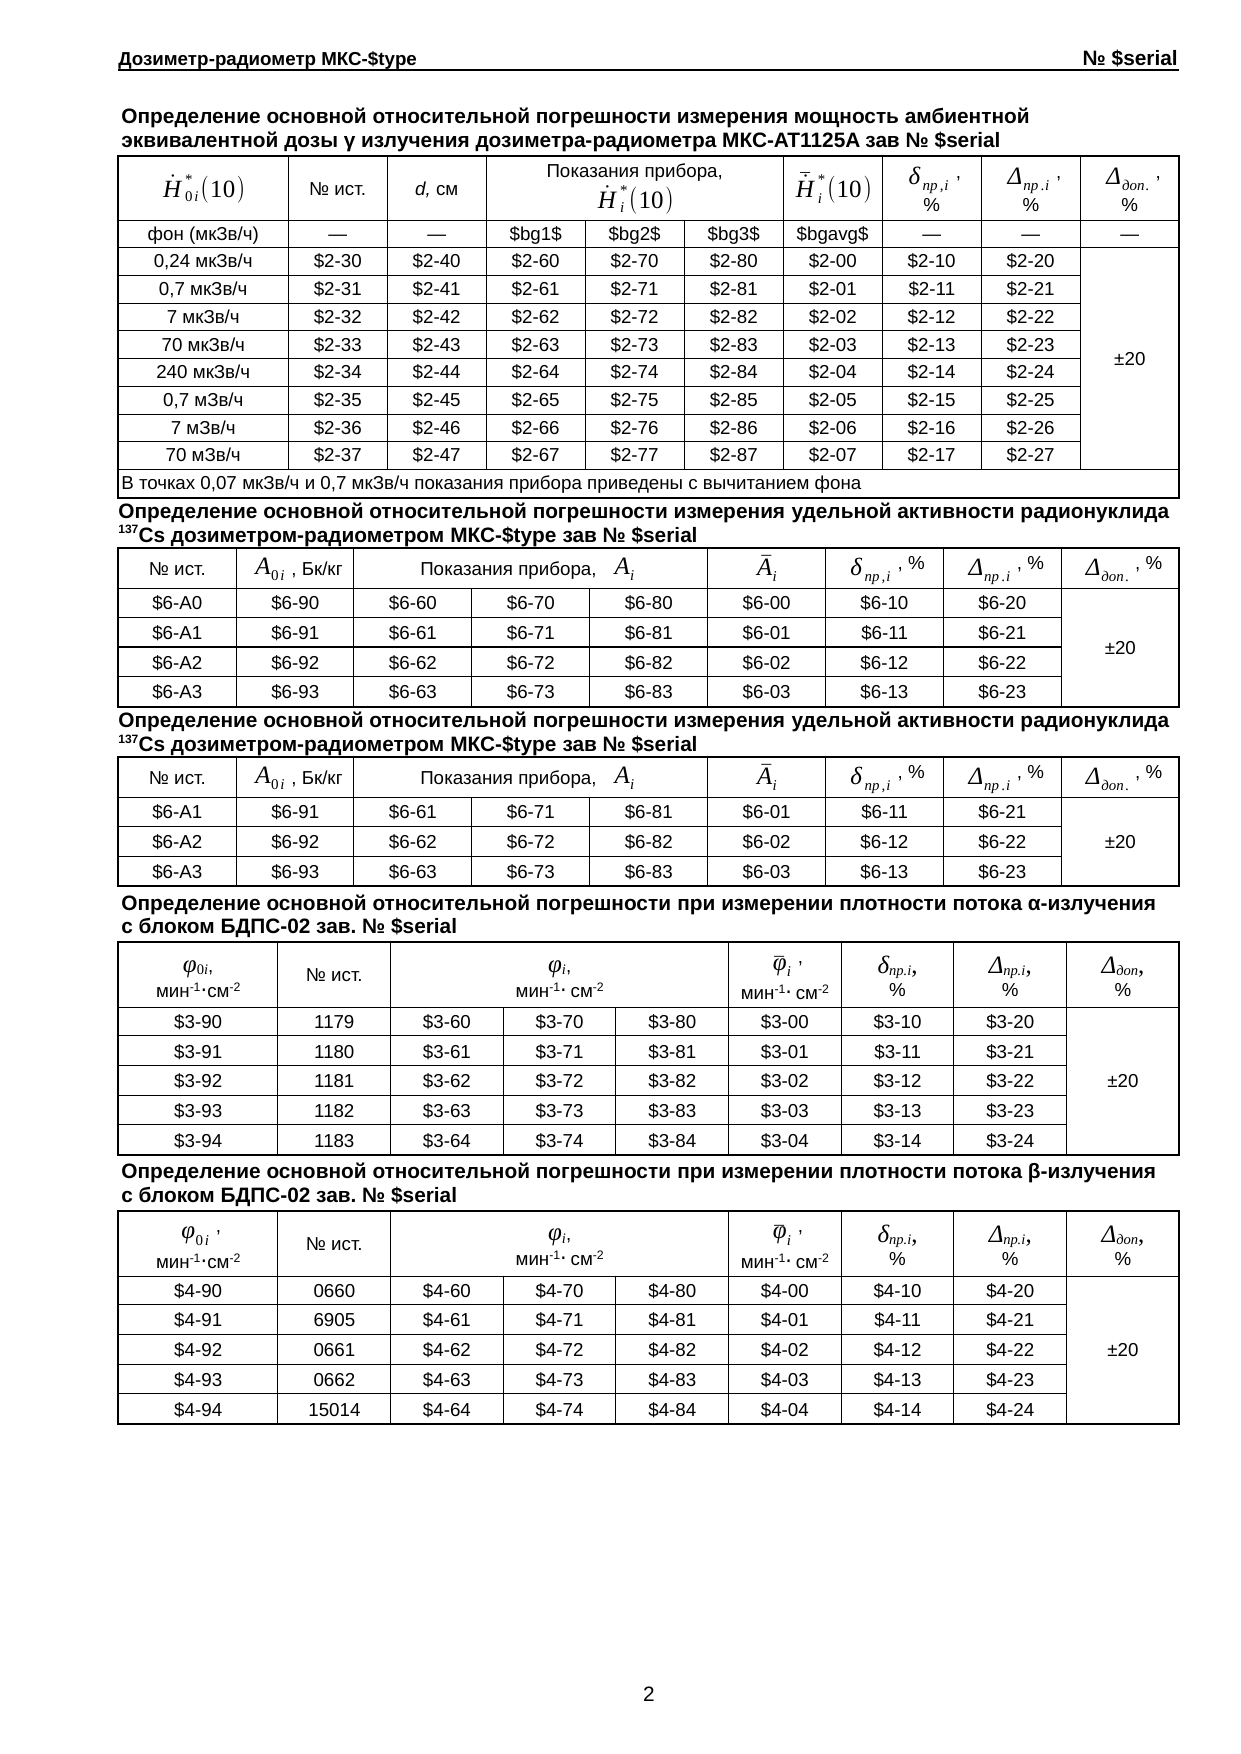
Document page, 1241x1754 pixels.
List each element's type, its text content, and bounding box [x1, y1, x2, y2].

table_cell 70 мкЗв/ч [119, 331, 288, 358]
table_cell $4-11 [842, 1305, 953, 1334]
table_cell $6-00 [708, 589, 825, 617]
table_cell $4-20 [954, 1277, 1066, 1304]
table_cell $2-21 [982, 276, 1080, 303]
table_cell $6-83 [590, 857, 707, 885]
table_cell φi, мин-1⋅ см-2 [391, 943, 728, 1007]
table_cell , % [1081, 157, 1178, 219]
table_cell $6-13 [826, 677, 943, 706]
table_cell $6-80 [590, 589, 707, 617]
table_cell , % [826, 758, 943, 797]
table_cell — [883, 221, 981, 247]
table_cell $3-93 [119, 1096, 277, 1124]
table_cell $3-74 [504, 1125, 615, 1154]
table_cell $4-71 [504, 1305, 615, 1334]
table_cell , % [982, 157, 1080, 219]
table_cell $6-60 [354, 589, 471, 617]
table_cell $6-11 [826, 618, 943, 646]
table_cell 15014 [278, 1394, 390, 1423]
table_cell $bg1$ [487, 221, 585, 247]
table_cell $3-02 [729, 1066, 841, 1095]
table_cell $3-04 [729, 1125, 841, 1154]
table_cell — [388, 221, 486, 247]
table_cell $2-31 [289, 276, 387, 303]
table_cell $6-72 [472, 827, 589, 856]
table_cell $6-61 [354, 618, 471, 646]
table_cell 0,7 мкЗв/ч [119, 276, 288, 303]
table_cell $2-33 [289, 331, 387, 358]
table_cell $2-25 [982, 387, 1080, 413]
table_cell $4-90 [119, 1277, 277, 1304]
table_cell $2-26 [982, 415, 1080, 441]
table_cell $6-02 [708, 648, 825, 676]
table_cell $2-13 [883, 331, 981, 358]
table_cell $4-93 [119, 1365, 277, 1393]
table_cell $2-32 [289, 304, 387, 330]
table_cell $3-61 [391, 1036, 503, 1065]
table_cell $6-82 [590, 827, 707, 856]
table_cell $4-82 [616, 1335, 728, 1363]
table_cell $2-40 [388, 248, 486, 275]
table_cell $2-73 [586, 331, 684, 358]
table_cell [119, 157, 288, 219]
table_cell $3-03 [729, 1096, 841, 1124]
table_cell , % [944, 549, 1061, 588]
table_cell $6-91 [237, 618, 353, 646]
table_cell $2-41 [388, 276, 486, 303]
table_cell $2-44 [388, 359, 486, 386]
table_cell $3-10 [842, 1008, 953, 1035]
table_cell $2-16 [883, 415, 981, 441]
table_cell $2-87 [685, 442, 783, 469]
table_cell 7 мЗв/ч [119, 415, 288, 441]
table_cell $6-20 [944, 589, 1061, 617]
table_cell 240 мкЗв/ч [119, 359, 288, 386]
table_cell 1181 [278, 1066, 390, 1095]
table_cell $2-46 [388, 415, 486, 441]
table_cell ±20 [1062, 798, 1178, 885]
table_cell , % [1062, 758, 1178, 797]
table_cell $4-21 [954, 1305, 1066, 1334]
table_cell $2-45 [388, 387, 486, 413]
table_cell $6-62 [354, 827, 471, 856]
table_cell , Бк/кг [237, 758, 353, 797]
table_cell 6905 [278, 1305, 390, 1334]
table_cell $6-01 [708, 618, 825, 646]
table_cell $2-15 [883, 387, 981, 413]
table_cell $3-22 [954, 1066, 1066, 1095]
table_cell $6-71 [472, 798, 589, 826]
table_cell $3-82 [616, 1066, 728, 1095]
table_cell , % [826, 549, 943, 588]
table_cell $3-20 [954, 1008, 1066, 1035]
table_cell $6-02 [708, 827, 825, 856]
table_cell φi, мин-1⋅ см-2 [391, 1212, 728, 1276]
table_cell Показания прибора, [487, 157, 783, 219]
table_cell $2-70 [586, 248, 684, 275]
table_cell $2-75 [586, 387, 684, 413]
table_cell $6-82 [590, 648, 707, 676]
table_cell φ0i, мин-1⋅см-2 [119, 943, 277, 1007]
table_cell $2-35 [289, 387, 387, 413]
table_cell № ист. [119, 758, 236, 797]
table_cell $2-12 [883, 304, 981, 330]
table_cell $3-21 [954, 1036, 1066, 1065]
table_cell $bg3$ [685, 221, 783, 247]
table_cell $2-80 [685, 248, 783, 275]
table_cell $2-66 [487, 415, 585, 441]
table_cell Δпр.i, % [954, 943, 1066, 1007]
table_cell № ист. [289, 157, 387, 219]
table_cell $2-05 [784, 387, 882, 413]
table_cell $3-24 [954, 1125, 1066, 1154]
table_cell $2-81 [685, 276, 783, 303]
table_cell $4-00 [729, 1277, 841, 1304]
table_cell $2-61 [487, 276, 585, 303]
table_cell $3-14 [842, 1125, 953, 1154]
table_cell $6-81 [590, 798, 707, 826]
table_cell $2-24 [982, 359, 1080, 386]
table_cell Δдоп, % [1067, 943, 1178, 1007]
table_cell , мин-1⋅см-2 [119, 1212, 277, 1276]
table_cell $2-01 [784, 276, 882, 303]
table_cell $4-73 [504, 1365, 615, 1393]
table_cell $2-14 [883, 359, 981, 386]
table_cell $6-63 [354, 677, 471, 706]
table_cell $6-73 [472, 857, 589, 885]
table_cell $2-65 [487, 387, 585, 413]
table_cell $6-01 [708, 798, 825, 826]
table_cell $6-92 [237, 827, 353, 856]
table_cell $4-13 [842, 1365, 953, 1393]
table_cell $4-03 [729, 1365, 841, 1393]
table_cell $2-60 [487, 248, 585, 275]
table_cell $6-11 [826, 798, 943, 826]
table_cell $2-64 [487, 359, 585, 386]
table_cell $6-13 [826, 857, 943, 885]
table_cell $6-22 [944, 648, 1061, 676]
table_cell $2-04 [784, 359, 882, 386]
table_cell Δдоп, % [1067, 1212, 1178, 1276]
table_cell $6-92 [237, 648, 353, 676]
table_cell $3-92 [119, 1066, 277, 1095]
table_cell $4-02 [729, 1335, 841, 1363]
table_cell $6-91 [237, 798, 353, 826]
table_cell $3-60 [391, 1008, 503, 1035]
table_cell $2-17 [883, 442, 981, 469]
table_cell $4-64 [391, 1394, 503, 1423]
table_cell $4-63 [391, 1365, 503, 1393]
table_cell $2-37 [289, 442, 387, 469]
table_cell $6-61 [354, 798, 471, 826]
table_cell $4-60 [391, 1277, 503, 1304]
table_cell $6-A3 [119, 677, 236, 706]
table_cell $4-04 [729, 1394, 841, 1423]
table_cell $4-80 [616, 1277, 728, 1304]
table_cell $3-83 [616, 1096, 728, 1124]
table_cell $3-81 [616, 1036, 728, 1065]
table_cell $4-81 [616, 1305, 728, 1334]
table_cell — [982, 221, 1080, 247]
table_cell $6-81 [590, 618, 707, 646]
table_cell , мин-1⋅ см-2 [729, 943, 841, 1007]
table_cell $2-03 [784, 331, 882, 358]
table_cell 1180 [278, 1036, 390, 1065]
table_cell $3-00 [729, 1008, 841, 1035]
table_cell фон (мкЗв/ч) [119, 221, 288, 247]
table_cell $4-24 [954, 1394, 1066, 1423]
table_cell $6-A2 [119, 648, 236, 676]
table_cell , % [1062, 549, 1178, 588]
table_cell 0661 [278, 1335, 390, 1363]
table_cell , мин-1⋅ см-2 [729, 1212, 841, 1276]
table_cell $6-21 [944, 618, 1061, 646]
table_cell ±20 [1067, 1008, 1178, 1154]
table_cell $6-71 [472, 618, 589, 646]
table_cell $6-90 [237, 589, 353, 617]
table_header Определение основной относительной погрешности измерения мощность амбиентной эквивалентной дозы γ излучения дозиметра-радиометра МКС-AT1125A зав № $serial [118, 101, 1179, 155]
table_cell — [289, 221, 387, 247]
table_cell $2-02 [784, 304, 882, 330]
table_cell $2-74 [586, 359, 684, 386]
table_cell $2-07 [784, 442, 882, 469]
table_cell $4-61 [391, 1305, 503, 1334]
table_cell $3-84 [616, 1125, 728, 1154]
table_cell $2-82 [685, 304, 783, 330]
table_cell $4-72 [504, 1335, 615, 1363]
table_cell $3-90 [119, 1008, 277, 1035]
table_cell $6-03 [708, 677, 825, 706]
table_cell $bgavg$ [784, 221, 882, 247]
table_cell № ист. [119, 549, 236, 588]
table_cell 0,24 мкЗв/ч [119, 248, 288, 275]
table_cell $2-72 [586, 304, 684, 330]
table_cell $4-70 [504, 1277, 615, 1304]
table_cell $6-A0 [119, 589, 236, 617]
table_cell $2-27 [982, 442, 1080, 469]
table_cell $3-13 [842, 1096, 953, 1124]
table_cell Δпр.i, % [954, 1212, 1066, 1276]
table_cell $2-86 [685, 415, 783, 441]
table_cell $2-22 [982, 304, 1080, 330]
table_cell ±20 [1062, 589, 1178, 706]
table_cell $3-94 [119, 1125, 277, 1154]
table_cell $6-A1 [119, 618, 236, 646]
table_cell $3-62 [391, 1066, 503, 1095]
table_cell $2-43 [388, 331, 486, 358]
table_cell 0,7 мЗв/ч [119, 387, 288, 413]
table_cell $2-36 [289, 415, 387, 441]
table_cell 70 мЗв/ч [119, 442, 288, 469]
table_cell $6-93 [237, 857, 353, 885]
table_cell $6-A1 [119, 798, 236, 826]
table_cell $3-80 [616, 1008, 728, 1035]
table_cell $2-47 [388, 442, 486, 469]
table_cell , % [944, 758, 1061, 797]
table_cell $3-11 [842, 1036, 953, 1065]
table_cell $bg2$ [586, 221, 684, 247]
table_cell ±20 [1081, 248, 1178, 469]
table_cell В точках 0,07 мкЗв/ч и 0,7 мкЗв/ч показания прибора приведены с вычитанием фона [119, 470, 1178, 497]
table_cell $3-01 [729, 1036, 841, 1065]
table_cell $2-10 [883, 248, 981, 275]
table_cell $4-83 [616, 1365, 728, 1393]
table_cell $2-83 [685, 331, 783, 358]
table_cell [784, 157, 882, 219]
table_cell $2-71 [586, 276, 684, 303]
table_header Определение основной относительной погрешности измерения удельной активности радионуклида 137Cs дозиметром-радиометром МКС-$type зав № $serial [118, 708, 1179, 756]
table_cell δпр.i, % [842, 1212, 953, 1276]
table_cell № ист. [278, 1212, 390, 1276]
table_cell $4-74 [504, 1394, 615, 1423]
table_cell $3-73 [504, 1096, 615, 1124]
table_cell $3-23 [954, 1096, 1066, 1124]
table_cell $6-21 [944, 798, 1061, 826]
table_cell $2-06 [784, 415, 882, 441]
table_cell 1183 [278, 1125, 390, 1154]
table_cell $2-23 [982, 331, 1080, 358]
table_cell $4-92 [119, 1335, 277, 1363]
table_cell 0662 [278, 1365, 390, 1393]
table_cell $2-34 [289, 359, 387, 386]
table_cell $6-10 [826, 589, 943, 617]
table_cell $6-93 [237, 677, 353, 706]
table_cell $6-22 [944, 827, 1061, 856]
table_cell $6-23 [944, 677, 1061, 706]
table_cell $3-72 [504, 1066, 615, 1095]
table_cell $6-03 [708, 857, 825, 885]
table_cell — [1081, 221, 1178, 247]
table_cell $4-10 [842, 1277, 953, 1304]
table_cell $6-A3 [119, 857, 236, 885]
table_cell $4-94 [119, 1394, 277, 1423]
table_cell $2-76 [586, 415, 684, 441]
table_cell $6-A2 [119, 827, 236, 856]
table_cell $3-70 [504, 1008, 615, 1035]
table_cell $6-12 [826, 827, 943, 856]
table_cell 7 мкЗв/ч [119, 304, 288, 330]
table_cell $2-63 [487, 331, 585, 358]
table_cell $2-62 [487, 304, 585, 330]
table_header Определение основной относительной погрешности при измерении плотности потока β-излучения с блоком БДПС-02 зав. № $serial [118, 1156, 1179, 1210]
table_cell $6-63 [354, 857, 471, 885]
table_cell $2-30 [289, 248, 387, 275]
table_cell $2-85 [685, 387, 783, 413]
table_cell , % [883, 157, 981, 219]
table_cell $4-91 [119, 1305, 277, 1334]
table_cell $6-83 [590, 677, 707, 706]
table_cell $4-01 [729, 1305, 841, 1334]
table_cell $3-64 [391, 1125, 503, 1154]
table_cell $6-70 [472, 589, 589, 617]
table_cell $3-91 [119, 1036, 277, 1065]
table_header Определение основной относительной погрешности при измерении плотности потока α-излучения с блоком БДПС-02 зав. № $serial [118, 887, 1179, 941]
table_cell $3-63 [391, 1096, 503, 1124]
table_cell $6-73 [472, 677, 589, 706]
table_cell 0660 [278, 1277, 390, 1304]
table_cell $2-84 [685, 359, 783, 386]
table_cell $2-11 [883, 276, 981, 303]
table_cell [708, 549, 825, 588]
table_cell $4-84 [616, 1394, 728, 1423]
table_cell , Бк/кг [237, 549, 353, 588]
table_cell ±20 [1067, 1277, 1178, 1423]
table_cell 1179 [278, 1008, 390, 1035]
table_cell $2-67 [487, 442, 585, 469]
table_cell $6-23 [944, 857, 1061, 885]
table_cell $4-14 [842, 1394, 953, 1423]
table_cell 1182 [278, 1096, 390, 1124]
table_cell $4-12 [842, 1335, 953, 1363]
table_cell $6-12 [826, 648, 943, 676]
table_cell $2-42 [388, 304, 486, 330]
table_cell $4-23 [954, 1365, 1066, 1393]
table_cell $6-62 [354, 648, 471, 676]
table_cell $3-12 [842, 1066, 953, 1095]
table_cell $2-00 [784, 248, 882, 275]
table_cell δпр.i, % [842, 943, 953, 1007]
table_cell Показания прибора, [354, 758, 707, 797]
table_cell Показания прибора, [354, 549, 707, 588]
table_cell $6-72 [472, 648, 589, 676]
table_header Определение основной относительной погрешности измерения удельной активности радионуклида 137Cs дозиметром-радиометром МКС-$type зав № $serial [118, 499, 1179, 547]
table_cell $3-71 [504, 1036, 615, 1065]
table_cell $2-77 [586, 442, 684, 469]
table_cell $4-62 [391, 1335, 503, 1363]
table_cell d, см [388, 157, 486, 219]
table_cell [708, 758, 825, 797]
table_cell $2-20 [982, 248, 1080, 275]
table_cell $4-22 [954, 1335, 1066, 1363]
table_cell № ист. [278, 943, 390, 1007]
